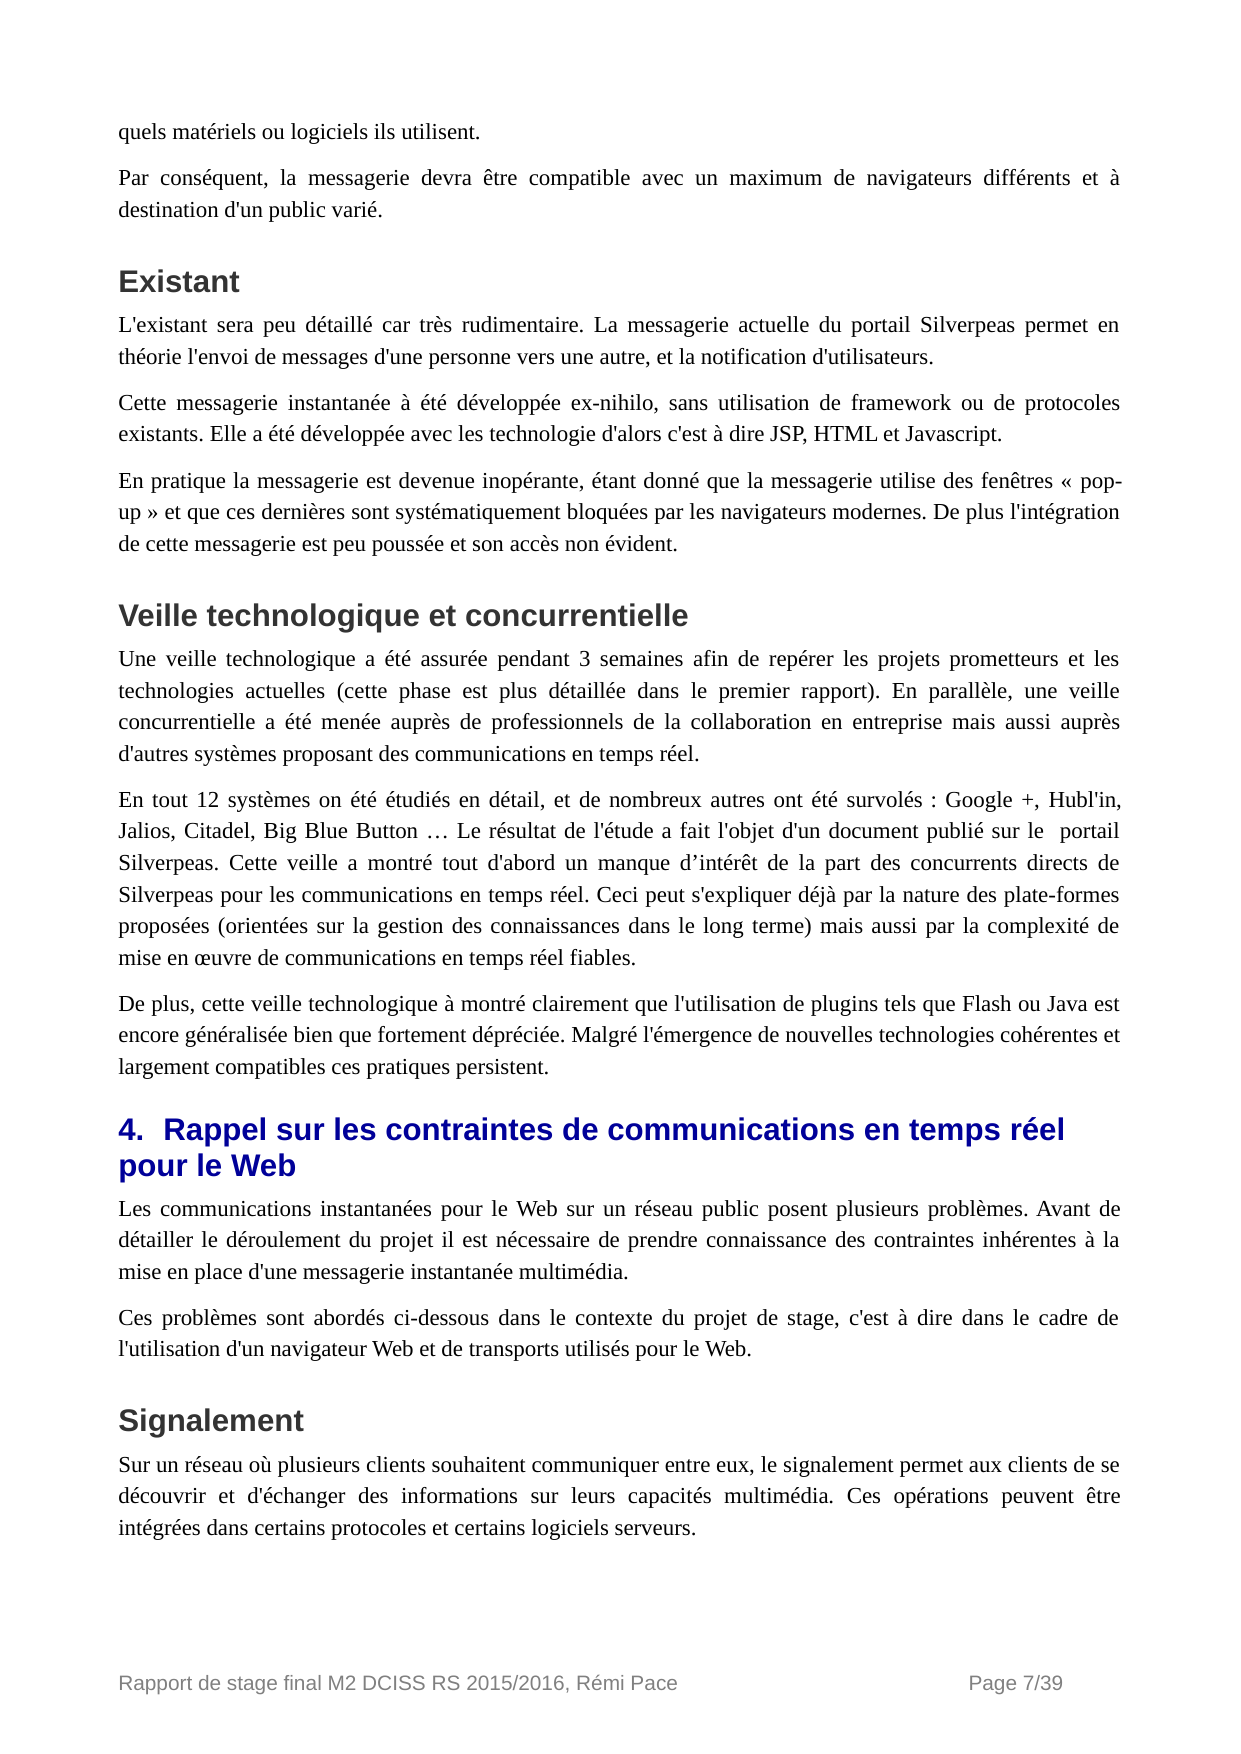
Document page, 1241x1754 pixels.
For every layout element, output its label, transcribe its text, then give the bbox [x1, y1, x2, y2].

subtitle Veille technologique et concurrentielle [118, 597, 1122, 633]
subtitle Existant [118, 263, 1122, 299]
text quels matériels ou logiciels ils utilisent. [118, 118, 1122, 144]
text Ces problèmes sont abordés ci-dessous dans le contexte du projet de stage, c'est à dire dans le cadre de l'utilisation d'un navigateur Web et de transports utilisés pour le Web. [118, 1304, 1122, 1362]
text L'existant sera peu détaillé car très rudimentaire. La messagerie actuelle du portail Silverpeas permet en théorie l'envoi de messages d'une personne vers une autre, et la notification d'utilisateurs. [118, 311, 1122, 369]
text Les communications instantanées pour le Web sur un réseau public posent plusieurs problèmes. Avant de détailler le déroulement du projet il est nécessaire de prendre connaissance des contraintes inhérentes à la mise en place d'une messagerie instantanée multimédia. [118, 1195, 1122, 1284]
text Cette messagerie instantanée à été développée ex-nihilo, sans utilisation de framework ou de protocoles existants. Elle a été développée avec les technologie d'alors c'est à dire JSP, HTML et Javascript. [118, 389, 1122, 447]
text Par conséquent, la messagerie devra être compatible avec un maximum de navigateurs différents et à destination d'un public varié. [118, 164, 1122, 222]
text De plus, cette veille technologique à montré clairement que l'utilisation de plugins tels que Flash ou Java est encore généralisée bien que fortement dépréciée. Malgré l'émergence de nouvelles technologies cohérentes et largement compatibles ces pratiques persistent. [118, 990, 1122, 1079]
text En tout 12 systèmes on été étudiés en détail, et de nombreux autres ont été survolés : Google +, Hubl'in, Jalios, Citadel, Big Blue Button … Le résultat de l'étude a fait l'objet d'un document publié sur le portail Silverpeas. Cette veille a montré tout d'abord un manque d’intérêt de la part des concurrents directs de Silverpeas pour les communications en temps réel. Ceci peut s'expliquer déjà par la nature des plate-formes proposées (orientées sur la gestion des connaissances dans le long terme) mais aussi par la complexité de mise en œuvre de communications en temps réel fiables. [118, 786, 1122, 970]
text Une veille technologique a été assurée pendant 3 semaines afin de repérer les projets prometteurs et les technologies actuelles (cette phase est plus détaillée dans le premier rapport). En parallèle, une veille concurrentielle a été menée auprès de professionnels de la collaboration en entreprise mais aussi auprès d'autres systèmes proposant des communications en temps réel. [118, 645, 1122, 766]
text Sur un réseau où plusieurs clients souhaitent communiquer entre eux, le signalement permet aux clients de se découvrir et d'échanger des informations sur leurs capacités multimédia. Ces opérations peuvent être intégrées dans certains protocoles et certains logiciels serveurs. [118, 1451, 1122, 1540]
subtitle Rappel sur les contraintes de communications en temps réel pour le Web [118, 1111, 1122, 1183]
subtitle Signalement [118, 1402, 1122, 1438]
text En pratique la messagerie est devenue inopérante, étant donné que la messagerie utilise des fenêtres « pop-up » et que ces dernières sont systématiquement bloquées par les navigateurs modernes. De plus l'intégration de cette messagerie est peu poussée et son accès non évident. [118, 467, 1122, 556]
